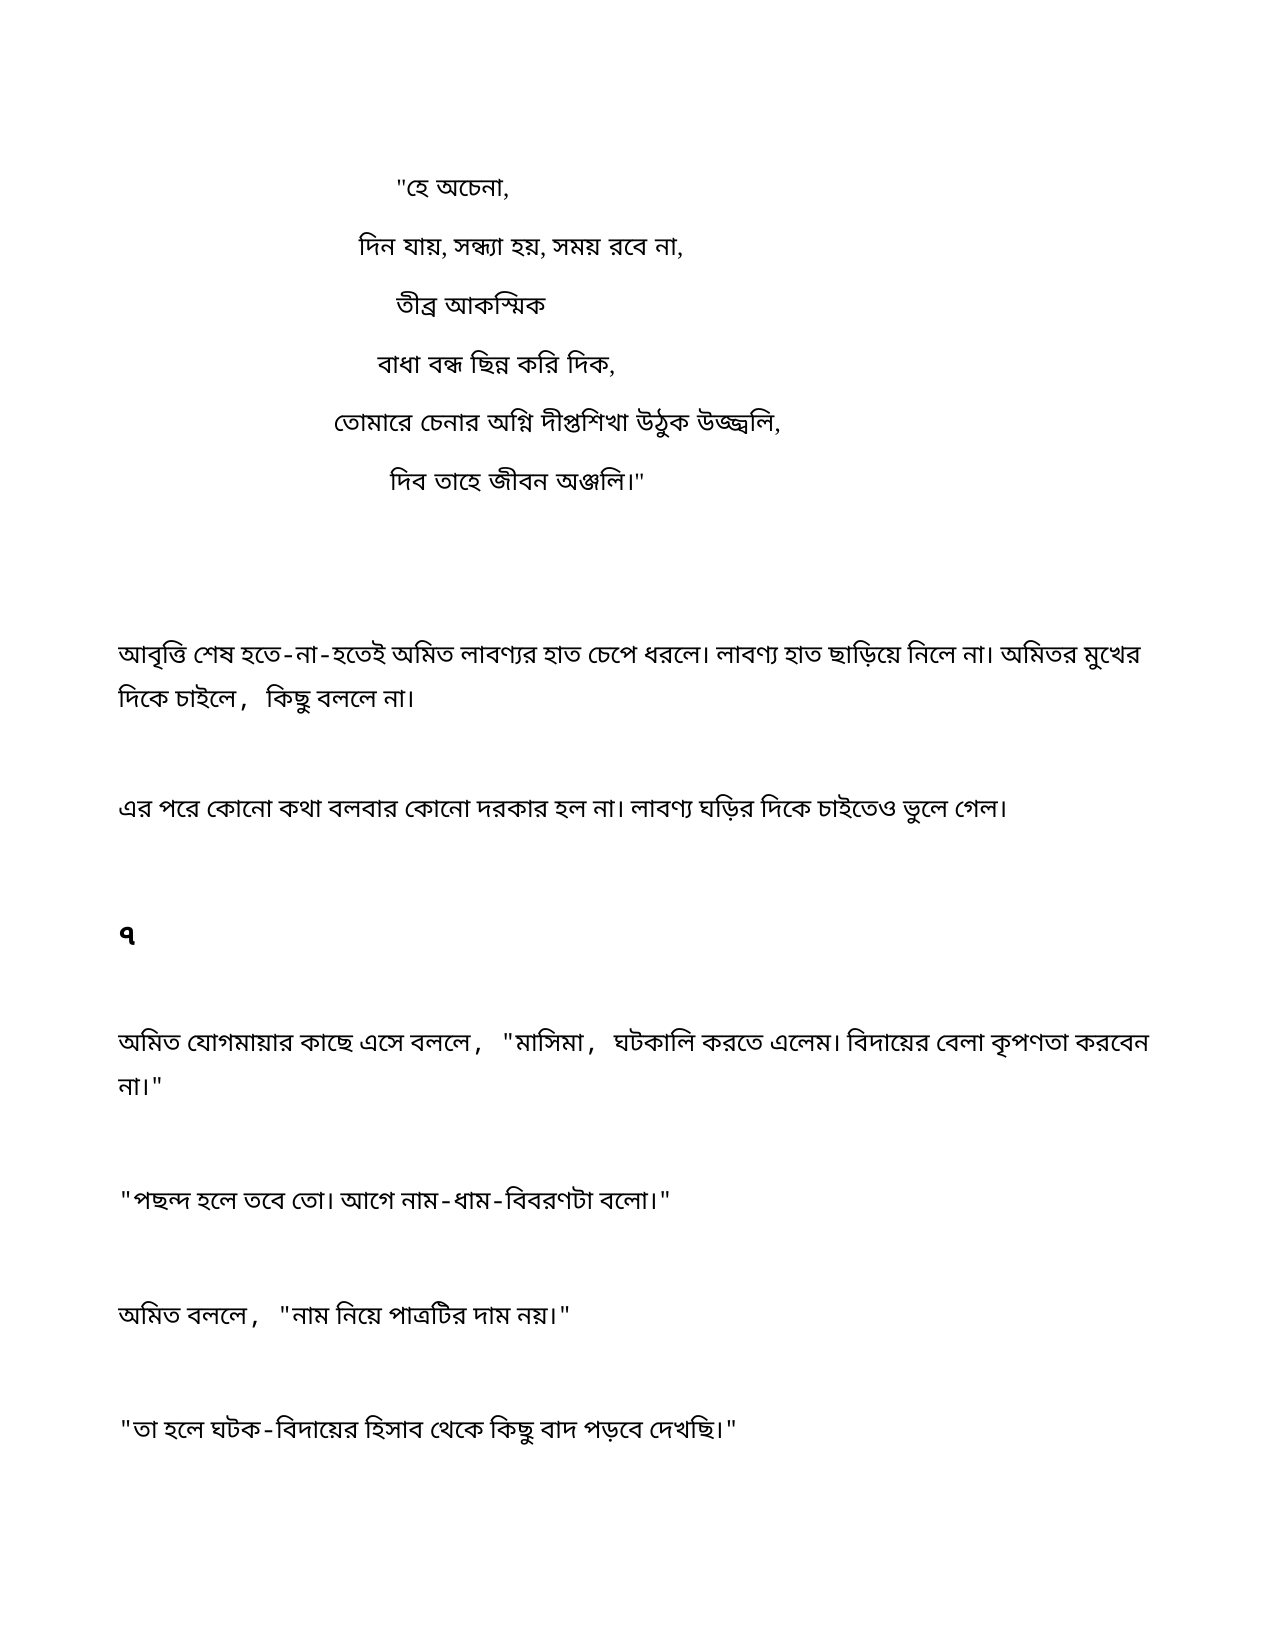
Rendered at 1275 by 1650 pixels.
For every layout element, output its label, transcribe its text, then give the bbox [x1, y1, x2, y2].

text আবৃত্তি শেষ হতে-না-হতেই অমিত লাবণ্যর হাত চেপে ধরলে। লাবণ্য হাত ছাড়িয়ে নিলে না। অমিতর মুখের দিকে চাইলে, কিছু বললে না। [118, 637, 1157, 718]
text দিব তাহে জীবন অঞ্জলি।" [177, 467, 1098, 497]
text তোমারে চেনার অগ্নি দীপ্তশিখা উঠুক উজ্জ্বলি, [177, 408, 663, 438]
text "পছন্দ হলে তবে তো। আগে নাম-ধাম-বিবরণটা বলো।" [118, 1183, 1157, 1220]
text অমিত বললে, "নাম নিয়ে পাত্রটির দাম নয়।" [118, 1297, 1157, 1334]
text অমিত যোগমায়ার কাছে এসে বললে, "মাসিমা, ঘটকালি করতে এলেম। বিদায়ের বেলা কৃপণতা করবেন না।" [118, 1025, 1157, 1106]
subtitle ৭ [118, 919, 1157, 957]
text তোমারে চেনার অগ্নি দীপ্তশিখা উঠুক উজ্জ্বলি, [659, 408, 1098, 438]
text দিন যায়, সন্ধ্যা হয়, সময় রবে না, [177, 232, 1098, 262]
text তীব্র আকস্মিক [177, 291, 1098, 320]
text বাধা বন্ধ ছিন্ন করি দিক, [177, 350, 1098, 379]
text এর পরে কোনো কথা বলবার কোনো দরকার হল না। লাবণ্য ঘড়ির দিকে চাইতেও ভুলে গেল। [118, 795, 1157, 828]
text "তা হলে ঘটক-বিদায়ের হিসাব থেকে কিছু বাদ পড়বে দেখছি।" [118, 1412, 1157, 1449]
text "হে অচেনা, [177, 173, 1098, 203]
